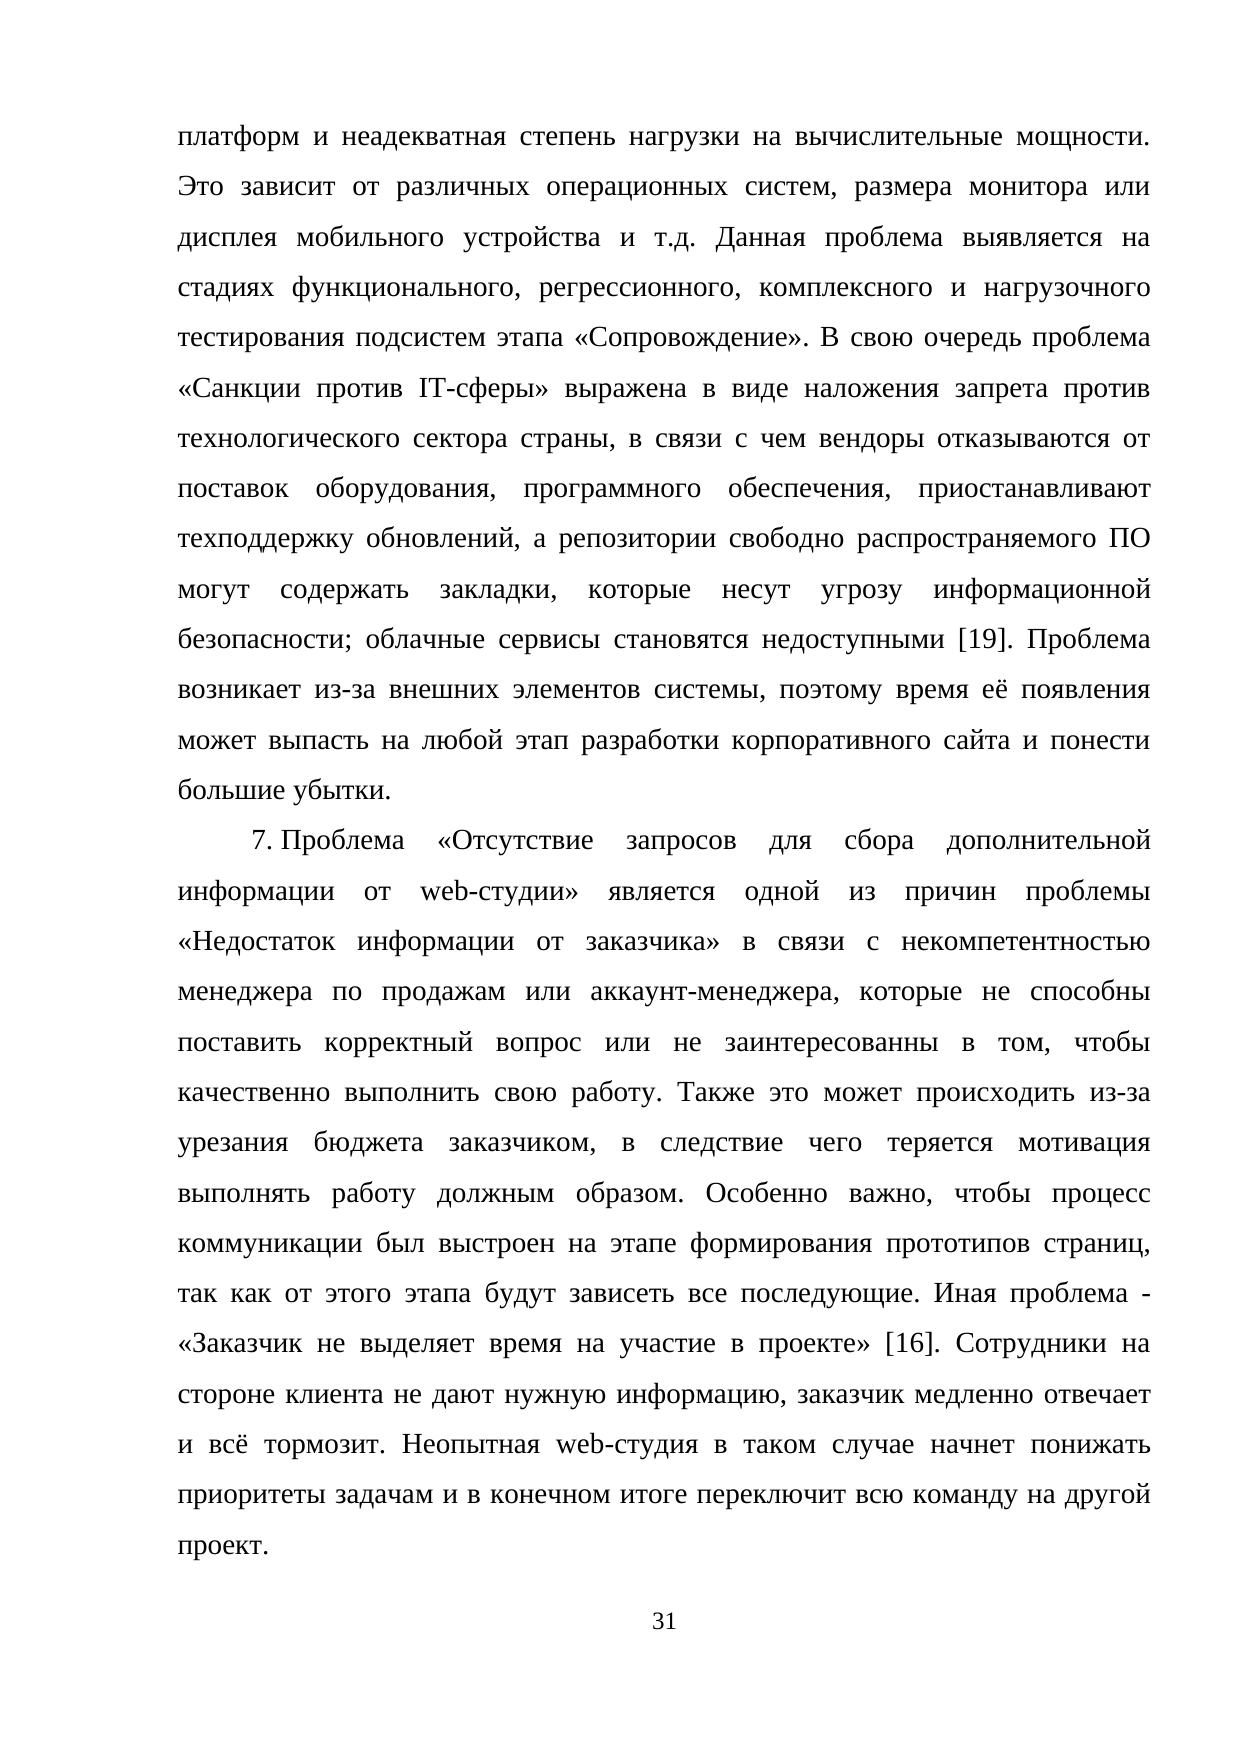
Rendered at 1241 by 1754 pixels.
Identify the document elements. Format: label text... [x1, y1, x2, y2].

list платформ и неадекватная степень нагрузки на вычислительные мощности. Это зависит от различных операционных систем, размера монитора или дисплея мобильного устройства и т.д. Данная проблема выявляется на стадиях функционального, регрессионного, комплексного и нагрузочного тестирования подсистем этапа «Сопровождение». В свою очередь проблема «Санкции против IT-сферы» выражена в виде наложения запрета против технологического сектора страны, в связи с чем вендоры отказываются от поставок оборудования, программного обеспечения, приостанавливают техподдержку обновлений, а репозитории свободно распространяемого ПО могут содержать закладки, которые несут угрозу информационной безопасности; облачные сервисы становятся недоступными [19]. Проблема возникает из-за внешних элементов системы, поэтому время её появления может выпасть на любой этап разработки корпоративного сайта и понести большие убытки. [177, 118, 1152, 806]
list Проблема «Отсутствие запросов для сбора дополнительной информации от web-студии» является одной из причин проблемы «Недостаток информации от заказчика» в связи с некомпетентностью менеджера по продажам или аккаунт-менеджера, которые не способны поставить корректный вопрос или не заинтересованны в том, чтобы качественно выполнить свою работу. Также это может происходить из-за урезания бюджета заказчиком, в следствие чего теряется мотивация выполнять работу должным образом. Особенно важно, чтобы процесс коммуникации был выстроен на этапе формирования прототипов страниц, так как от этого этапа будут зависеть все последующие. Иная проблема - «Заказчик не выделяет время на участие в проекте» [16]. Сотрудники на стороне клиента не дают нужную информацию, заказчик медленно отвечает и всё тормозит. Неопытная web-студия в таком случае начнет понижать приоритеты задачам и в конечном итоге переключит всю команду на другой проект. [177, 822, 1152, 1560]
